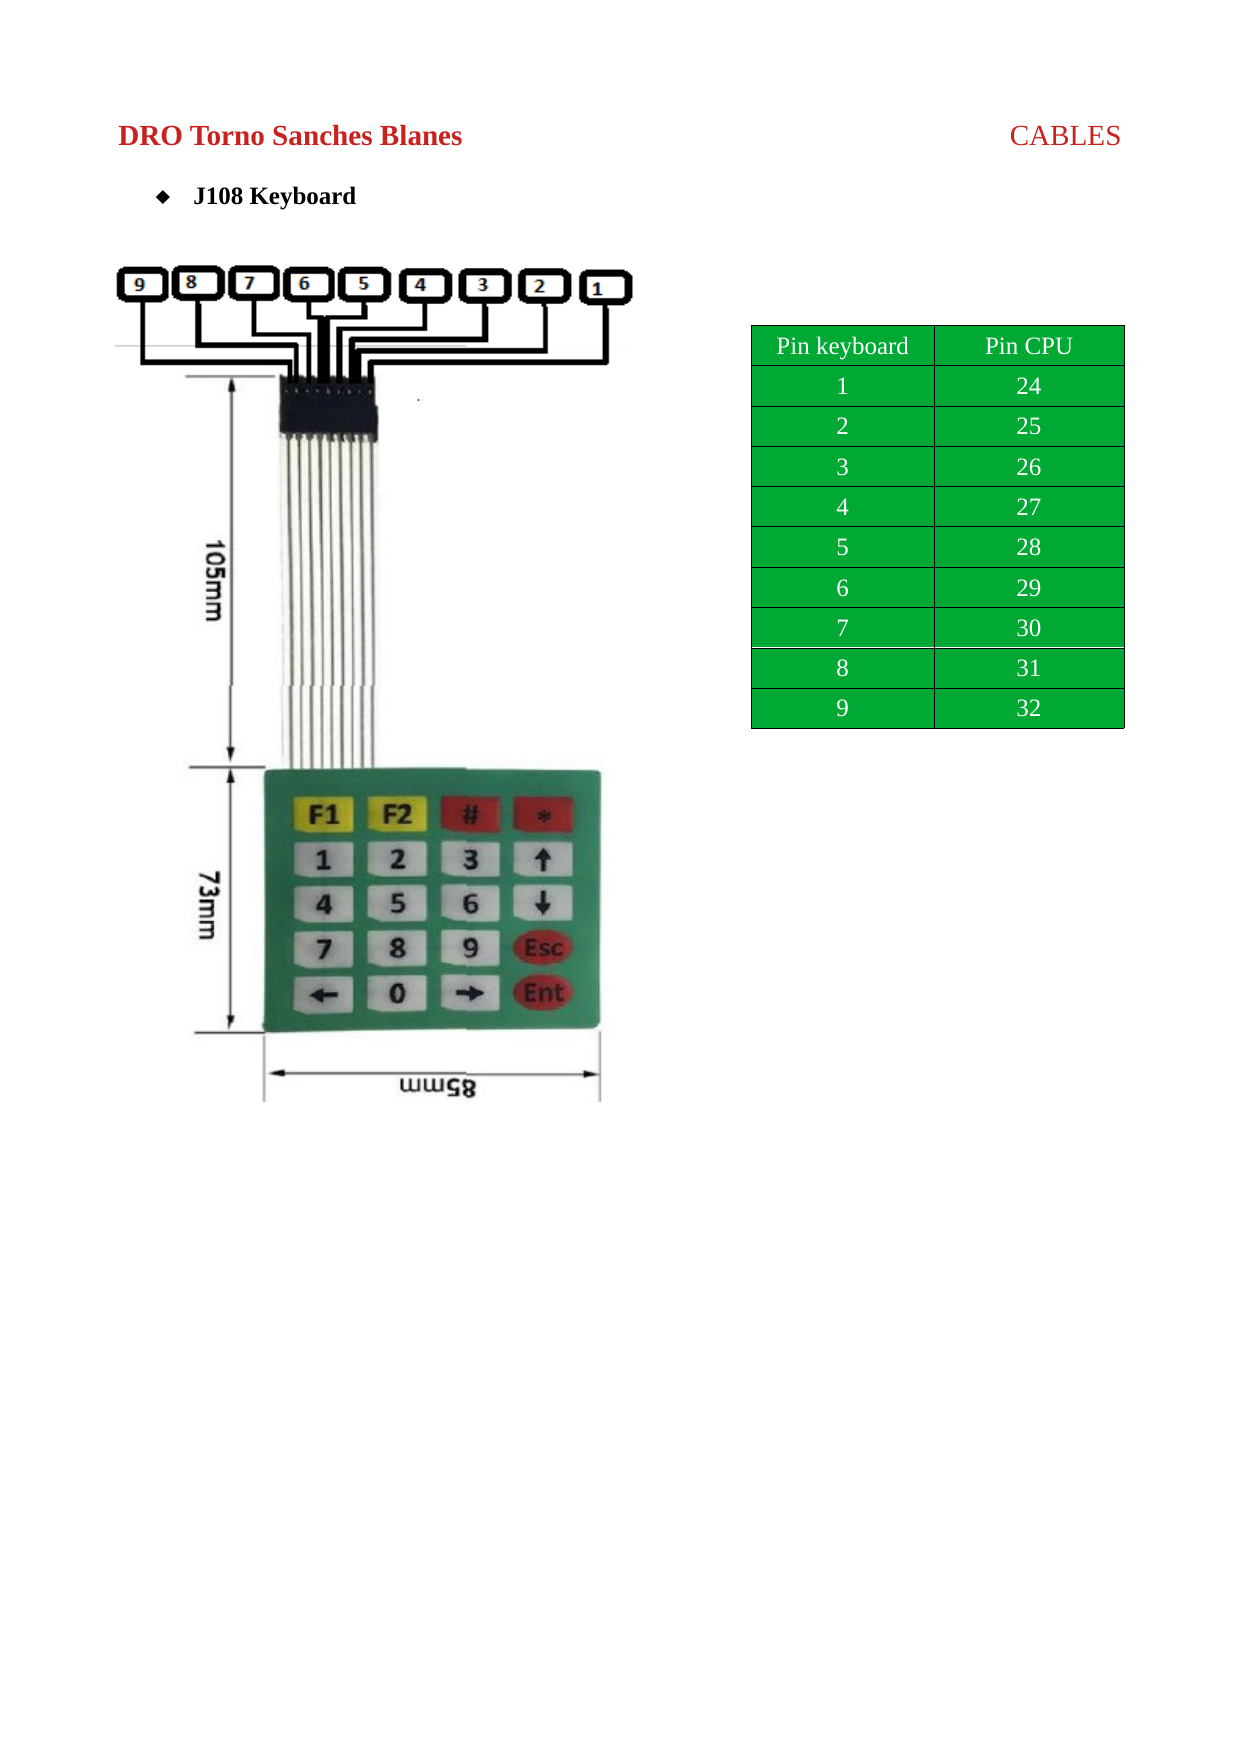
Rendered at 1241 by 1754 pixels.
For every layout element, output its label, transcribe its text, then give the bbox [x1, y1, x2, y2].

table_header Pin keyboard [752, 326, 934, 365]
table_cell 2 [752, 407, 934, 446]
table_cell 4 [752, 487, 934, 526]
table_cell 7 [752, 608, 934, 647]
table_cell 8 [752, 649, 934, 688]
table_cell 6 [752, 568, 934, 607]
table_header Pin CPU [935, 326, 1124, 365]
table_cell 1 [752, 366, 934, 406]
table_cell 32 [935, 689, 1124, 728]
table_cell 24 [935, 366, 1124, 406]
table_cell 9 [752, 689, 934, 728]
table_cell 26 [935, 447, 1124, 486]
table_cell 28 [935, 527, 1124, 567]
table_cell 25 [935, 407, 1124, 446]
table_cell 27 [935, 487, 1124, 526]
table_cell 31 [935, 649, 1124, 688]
list J108 Keyboard [156, 181, 1122, 210]
table_cell 5 [752, 527, 934, 567]
table_cell 30 [935, 608, 1124, 647]
table_cell 3 [752, 447, 934, 486]
picture [114, 257, 639, 1105]
table_cell 29 [935, 568, 1124, 607]
